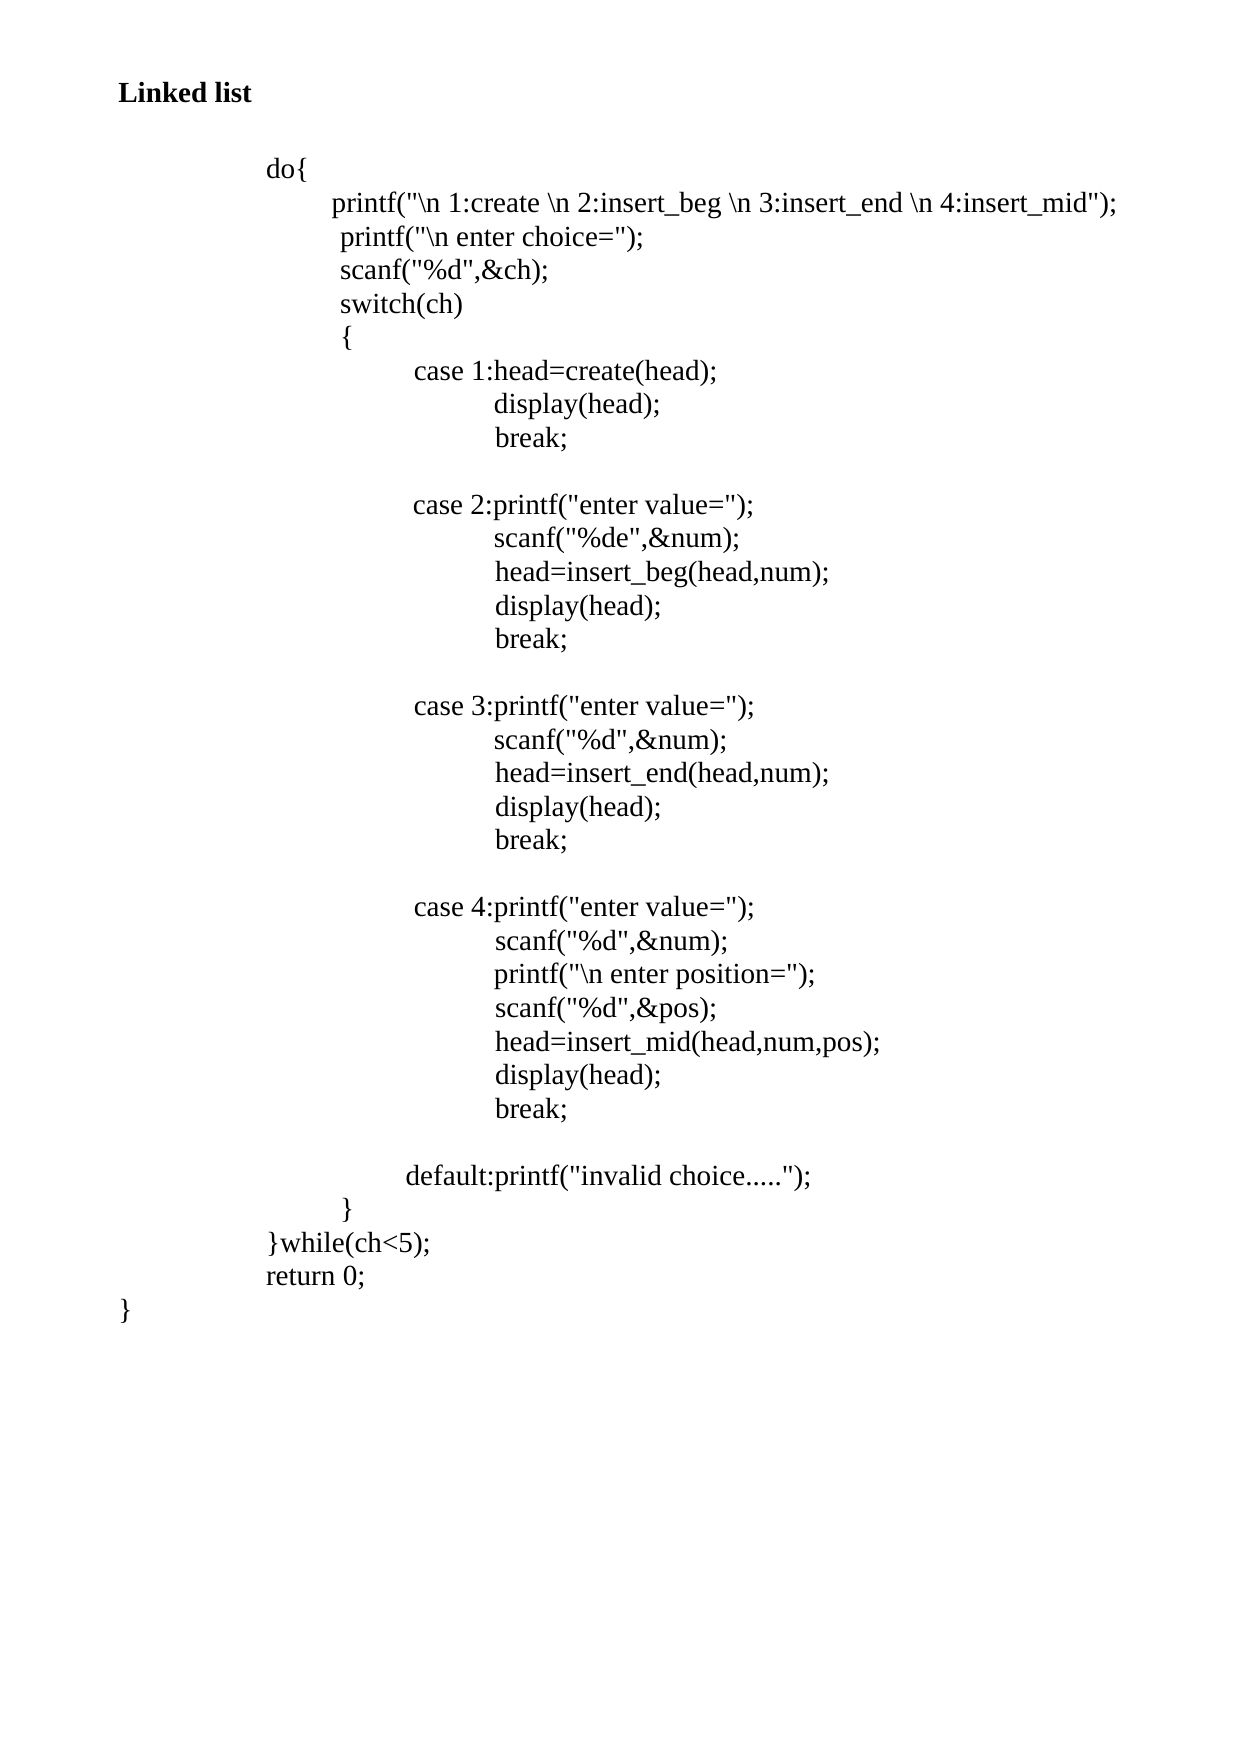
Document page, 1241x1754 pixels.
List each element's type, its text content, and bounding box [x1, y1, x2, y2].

text display(head); [118, 1057, 1122, 1091]
text break; [118, 621, 1122, 655]
text break; [118, 420, 1122, 453]
text return 0; [118, 1258, 1122, 1292]
text display(head); [118, 789, 1122, 822]
text scanf("%d",&num); [118, 923, 1122, 957]
text scanf("%d",&ch); [118, 252, 1122, 286]
text case 4:printf("enter value="); [118, 889, 1122, 923]
text default:printf("invalid choice....."); [118, 1158, 1122, 1191]
text do{ [118, 152, 1122, 185]
text } [118, 1292, 1122, 1326]
text scanf("%de",&num); [118, 521, 1122, 554]
text head=insert_end(head,num); [118, 755, 1122, 789]
text display(head); [118, 386, 1122, 420]
text printf("\n 1:create \n 2:insert_beg \n 3:insert_end \n 4:insert_mid"); [118, 185, 1122, 219]
text display(head); [118, 588, 1122, 621]
text break; [118, 1091, 1122, 1124]
text head=insert_beg(head,num); [118, 554, 1122, 588]
text case 3:printf("enter value="); [118, 688, 1122, 722]
text head=insert_mid(head,num,pos); [118, 1024, 1122, 1057]
text }while(ch<5); [118, 1225, 1122, 1258]
text switch(ch) [118, 286, 1122, 319]
text { [118, 319, 1122, 353]
text printf("\n enter position="); [118, 957, 1122, 990]
text printf("\n enter choice="); [118, 219, 1122, 252]
text case 1:head=create(head); [118, 353, 1122, 386]
text } [118, 1191, 1122, 1225]
text scanf("%d",&pos); [118, 990, 1122, 1024]
text case 2:printf("enter value="); [118, 487, 1122, 521]
text break; [118, 822, 1122, 856]
text scanf("%d",&num); [118, 722, 1122, 755]
